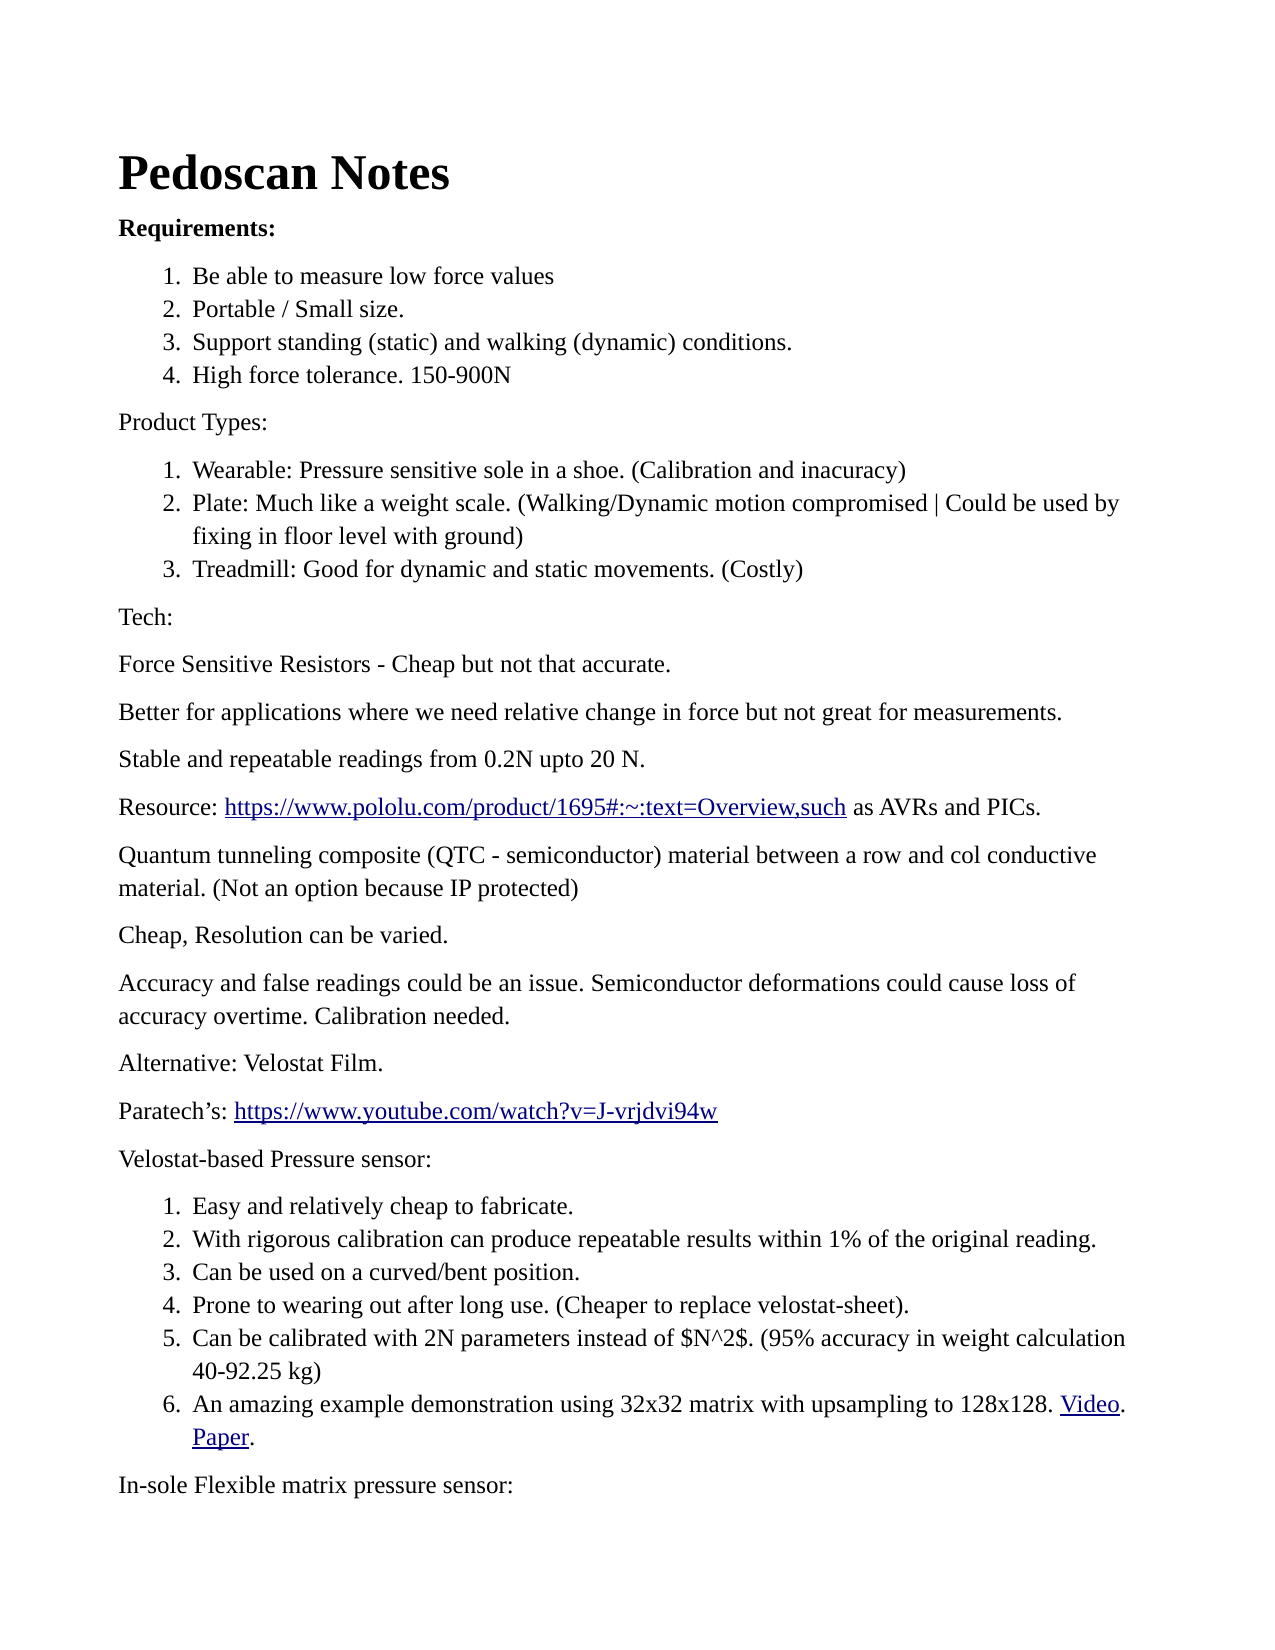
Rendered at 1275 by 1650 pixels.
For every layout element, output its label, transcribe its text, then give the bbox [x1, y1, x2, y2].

text Accuracy and false readings could be an issue. Semiconductor deformations could cause loss of accuracy overtime. Calibration needed. [118, 968, 1157, 1030]
text Force Sensitive Resistors - Cheap but not that accurate. [118, 649, 1157, 678]
list Treadmill: Good for dynamic and static movements. (Costly) [162, 554, 1157, 583]
text Product Types: [118, 407, 1157, 436]
list Be able to measure low force values [162, 261, 1157, 289]
text Better for applications where we need relative change in force but not great for measurements. [118, 697, 1157, 726]
list Wearable: Pressure sensitive sole in a shoe. (Calibration and inacuracy) [162, 455, 1157, 484]
text Alternative: Velostat Film. [118, 1048, 1157, 1077]
text Velostat-based Pressure sensor: [118, 1144, 1157, 1172]
text Tech: [118, 602, 1157, 630]
list High force tolerance. 150-900N [162, 360, 1157, 388]
list Portable / Small size. [162, 294, 1157, 322]
list Can be calibrated with 2N parameters instead of $N^2$. (95% accuracy in weight calculation 40-92.25 kg) [162, 1323, 1157, 1385]
list Plate: Much like a weight scale. (Walking/Dynamic motion compromised | Could be used by fixing in floor level with ground) [162, 488, 1157, 550]
text Paratech’s: https://www.youtube.com/watch?v=J-vrjdvi94w [118, 1096, 1157, 1125]
text Stable and repeatable readings from 0.2N upto 20 N. [118, 744, 1157, 773]
text Resource: https://www.pololu.com/product/1695#:~:text=Overview,such as AVRs and PICs. [118, 792, 1157, 821]
text Requirements: [118, 213, 1157, 242]
list Easy and relatively cheap to fabricate. [162, 1191, 1157, 1220]
list An amazing example demonstration using 32x32 matrix with upsampling to 128x128. Video. Paper. [162, 1389, 1157, 1451]
text Cheap, Resolution can be varied. [118, 920, 1157, 949]
subtitle Pedoscan Notes [118, 143, 1157, 201]
list Prone to wearing out after long use. (Cheaper to replace velostat-sheet). [162, 1290, 1157, 1319]
text Quantum tunneling composite (QTC - semiconductor) material between a row and col conductive material. (Not an option because IP protected) [118, 840, 1157, 901]
text In-sole Flexible matrix pressure sensor: [118, 1470, 1157, 1499]
list Support standing (static) and walking (dynamic) conditions. [162, 327, 1157, 356]
list Can be used on a curved/bent position. [162, 1257, 1157, 1286]
list With rigorous calibration can produce repeatable results within 1% of the original reading. [162, 1224, 1157, 1253]
